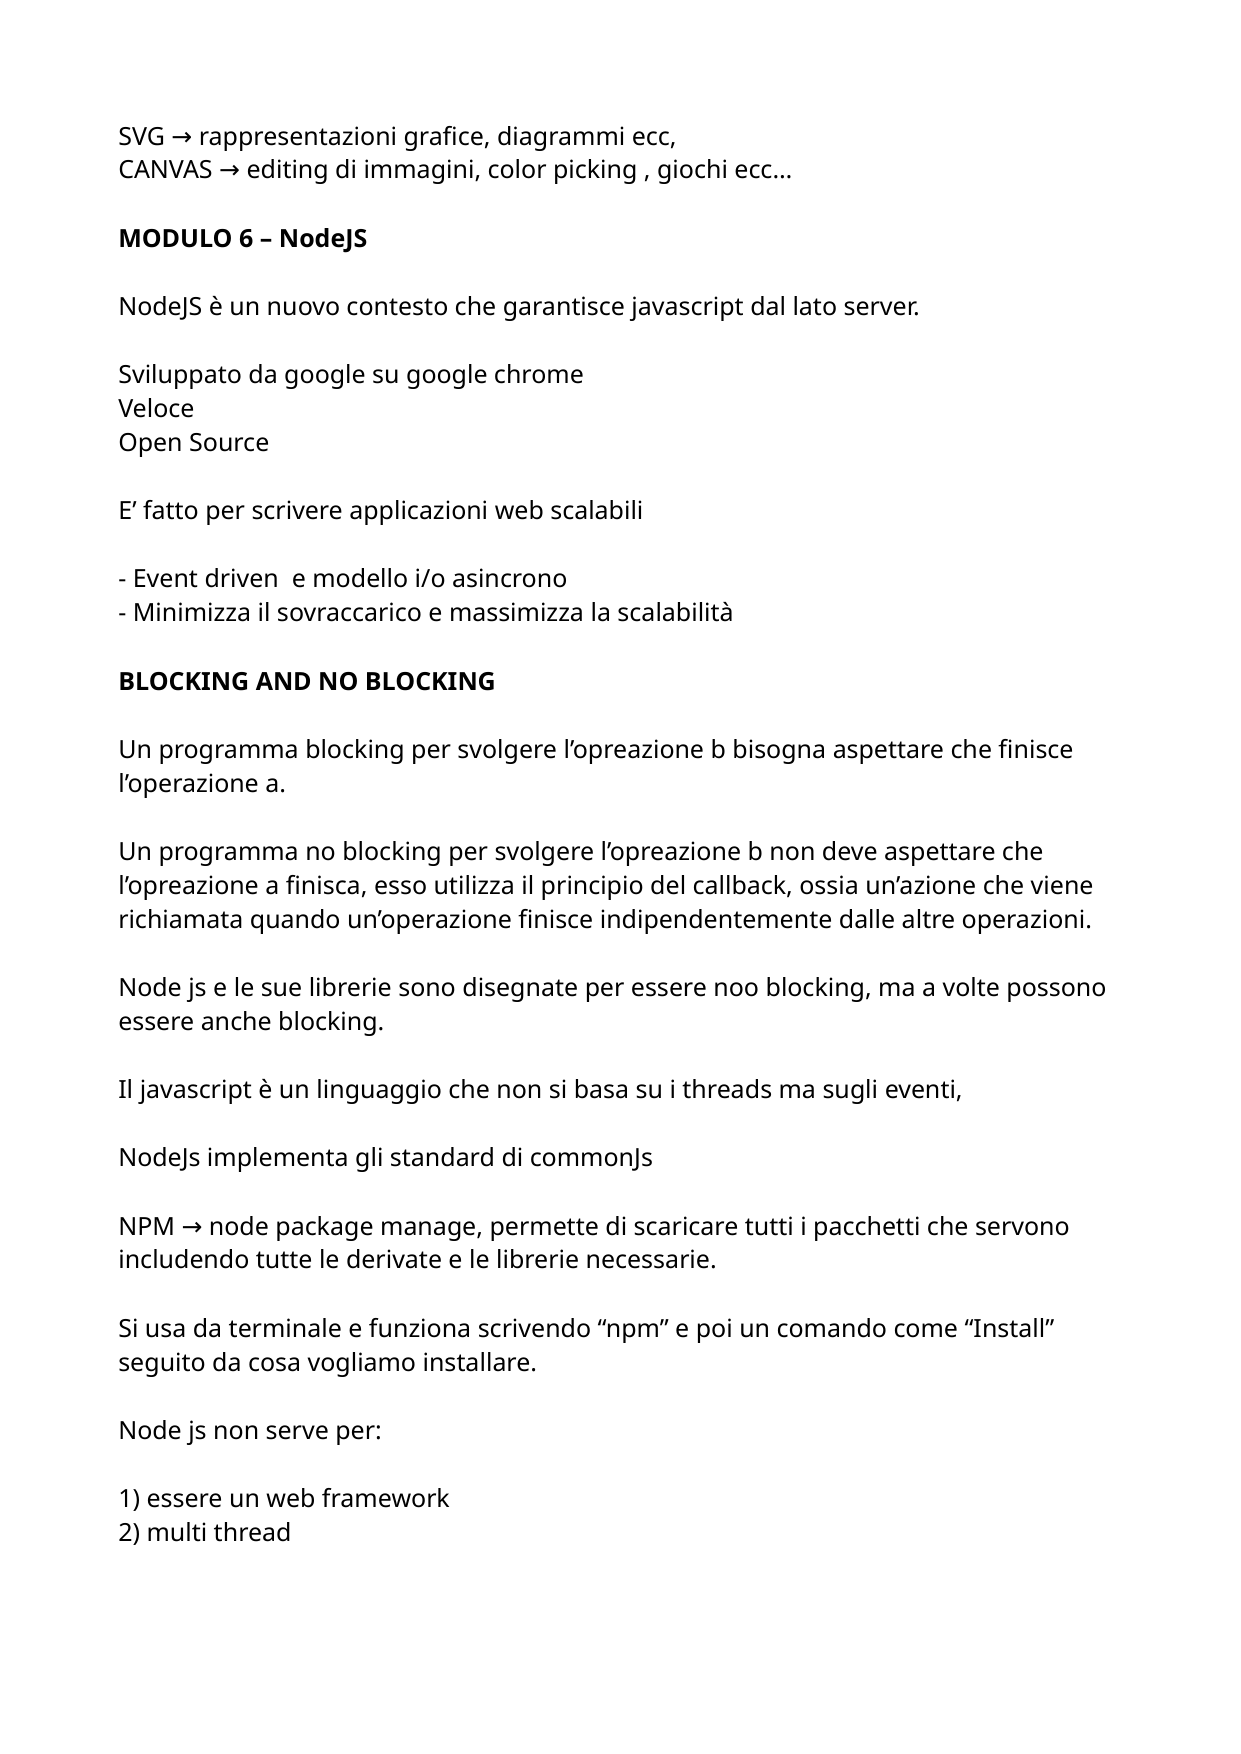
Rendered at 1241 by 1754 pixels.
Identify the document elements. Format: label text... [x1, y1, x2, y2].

text Open Source [118, 425, 1122, 459]
text Sviluppato da google su google chrome [118, 357, 1122, 391]
text Veloce [118, 391, 1122, 425]
text Node js non serve per: [118, 1412, 1122, 1447]
text Un programma blocking per svolgere l’opreazione b bisogna aspettare che finisce l’operazione a. [118, 731, 1122, 799]
text MODULO 6 – NodeJS [118, 220, 1122, 254]
text 1) essere un web framework [118, 1481, 1122, 1515]
text - Minimizza il sovraccarico e massimizza la scalabilità [118, 595, 1122, 629]
text NPM → node package manage, permette di scaricare tutti i pacchetti che servono includendo tutte le derivate e le librerie necessarie. [118, 1208, 1122, 1276]
text Node js e le sue librerie sono disegnate per essere noo blocking, ma a volte possono essere anche blocking. [118, 970, 1122, 1038]
text E’ fatto per scrivere applicazioni web scalabili [118, 493, 1122, 527]
text BLOCKING AND NO BLOCKING [118, 663, 1122, 697]
text Un programma no blocking per svolgere l’opreazione b non deve aspettare che l’opreazione a finisca, esso utilizza il principio del callback, ossia un’azione che viene richiamata quando un’operazione finisce indipendentemente dalle altre operazioni. [118, 833, 1122, 936]
text Si usa da terminale e funziona scrivendo “npm” e poi un comando come “Install” seguito da cosa vogliamo installare. [118, 1310, 1122, 1378]
text NodeJS è un nuovo contesto che garantisce javascript dal lato server. [118, 288, 1122, 322]
text - Event driven e modello i/o asincrono [118, 561, 1122, 595]
text 2) multi thread [118, 1515, 1122, 1549]
text SVG → rappresentazioni grafice, diagrammi ecc, [118, 118, 1122, 152]
text Il javascript è un linguaggio che non si basa su i threads ma sugli eventi, [118, 1072, 1122, 1106]
text NodeJs implementa gli standard di commonJs [118, 1140, 1122, 1174]
text CANVAS → editing di immagini, color picking , giochi ecc… [118, 152, 1122, 186]
